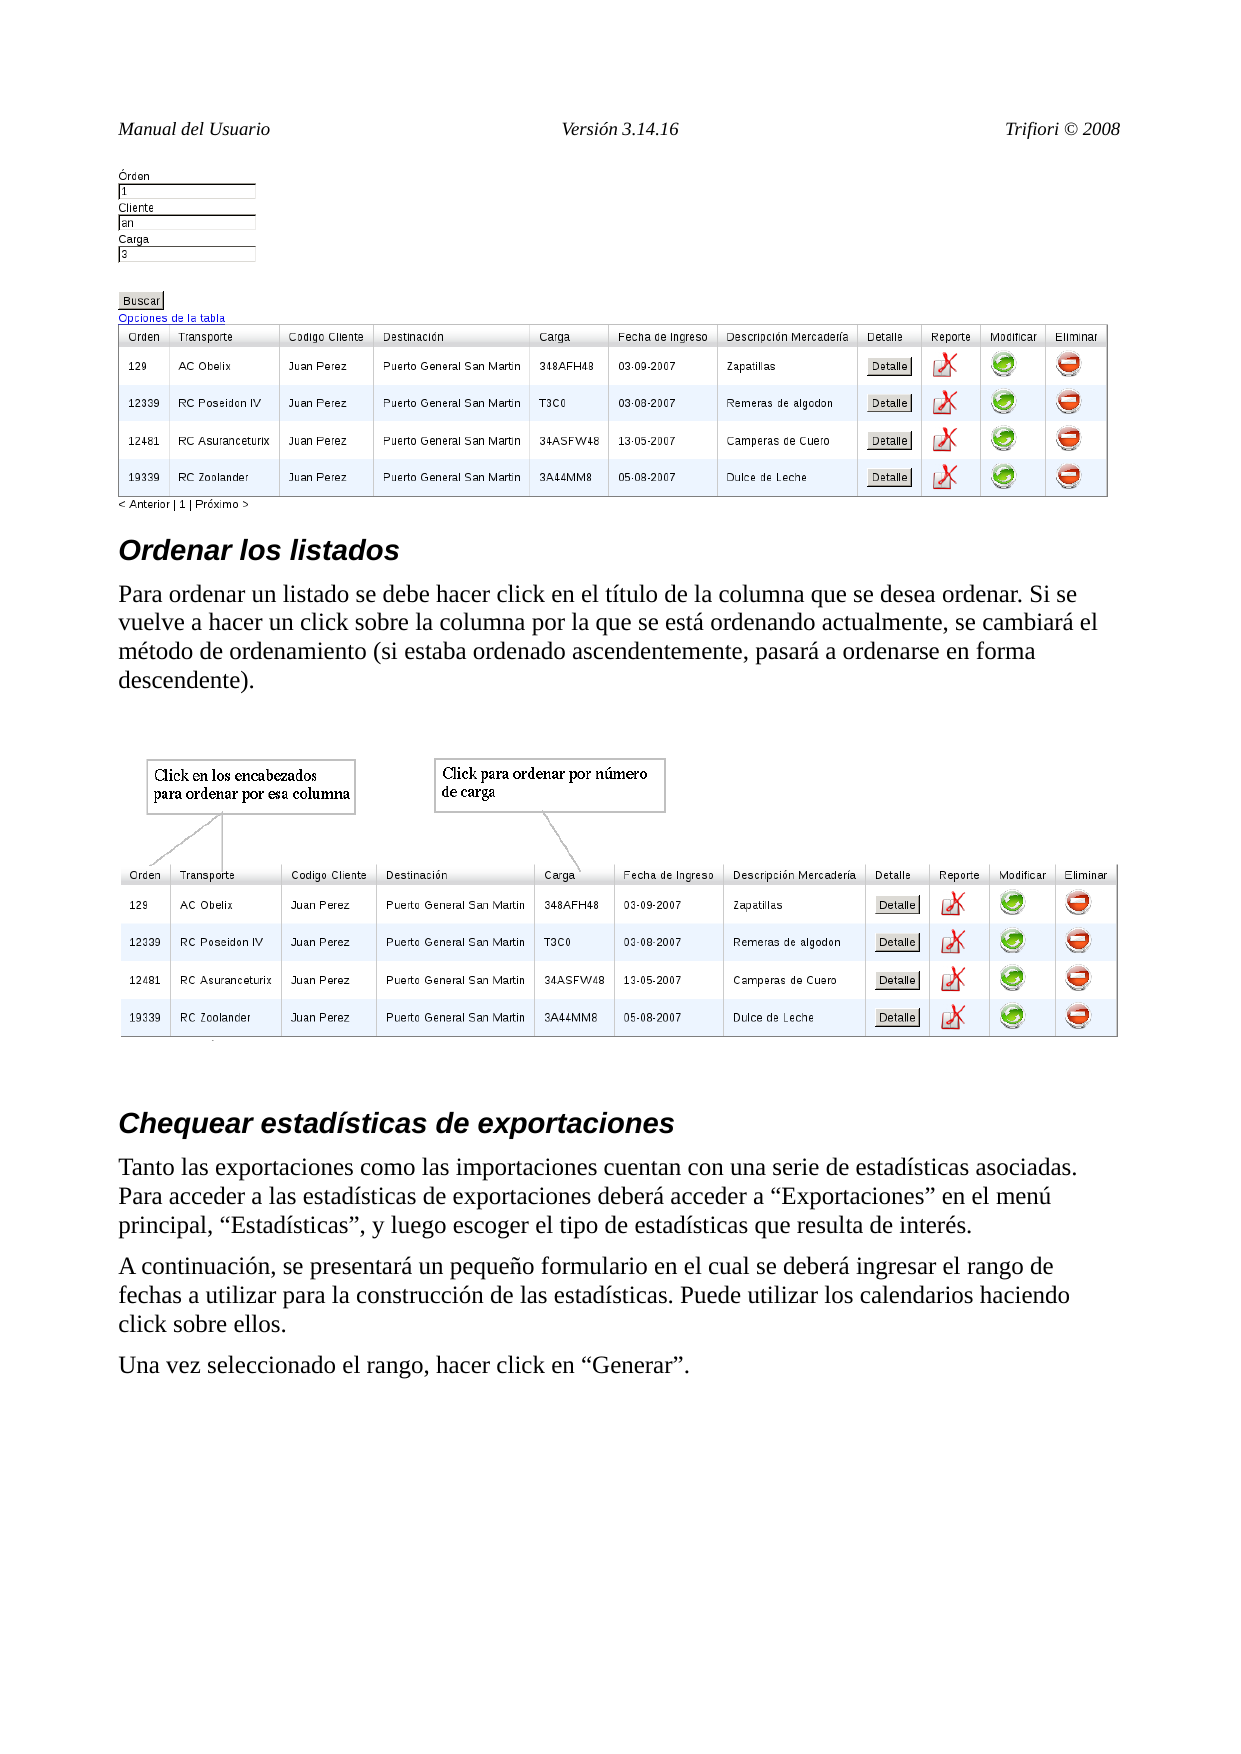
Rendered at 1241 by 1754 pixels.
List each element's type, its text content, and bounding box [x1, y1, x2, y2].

text Tanto las exportaciones como las importaciones cuentan con una serie de estadísticas asociadas. Para acceder a las estadísticas de exportaciones deberá acceder a “Exportaciones” en el menú principal, “Estadísticas”, y luego escoger el tipo de estadísticas que resulta de interés. [118, 1152, 1122, 1239]
picture [118, 169, 1122, 533]
text Para ordenar un listado se debe hacer click en el título de la columna que se desea ordenar. Si se vuelve a hacer un click sobre la columna por la que se está ordenando actualmente, se cambiará el método de ordenamiento (si estaba ordenado ascendentemente, pasará a ordenarse en forma descendente). [118, 579, 1122, 694]
subtitle Ordenar los listados [118, 533, 1122, 566]
picture [118, 747, 1122, 1041]
text Una vez seleccionado el rango, hacer click en “Generar”. [118, 1350, 1122, 1379]
text A continuación, se presentará un pequeño formulario en el cual se deberá ingresar el rango de fechas a utilizar para la construcción de las estadísticas. Puede utilizar los calendarios haciendo click sobre ellos. [118, 1251, 1122, 1337]
subtitle Chequear estadísticas de exportaciones [118, 1106, 1122, 1140]
